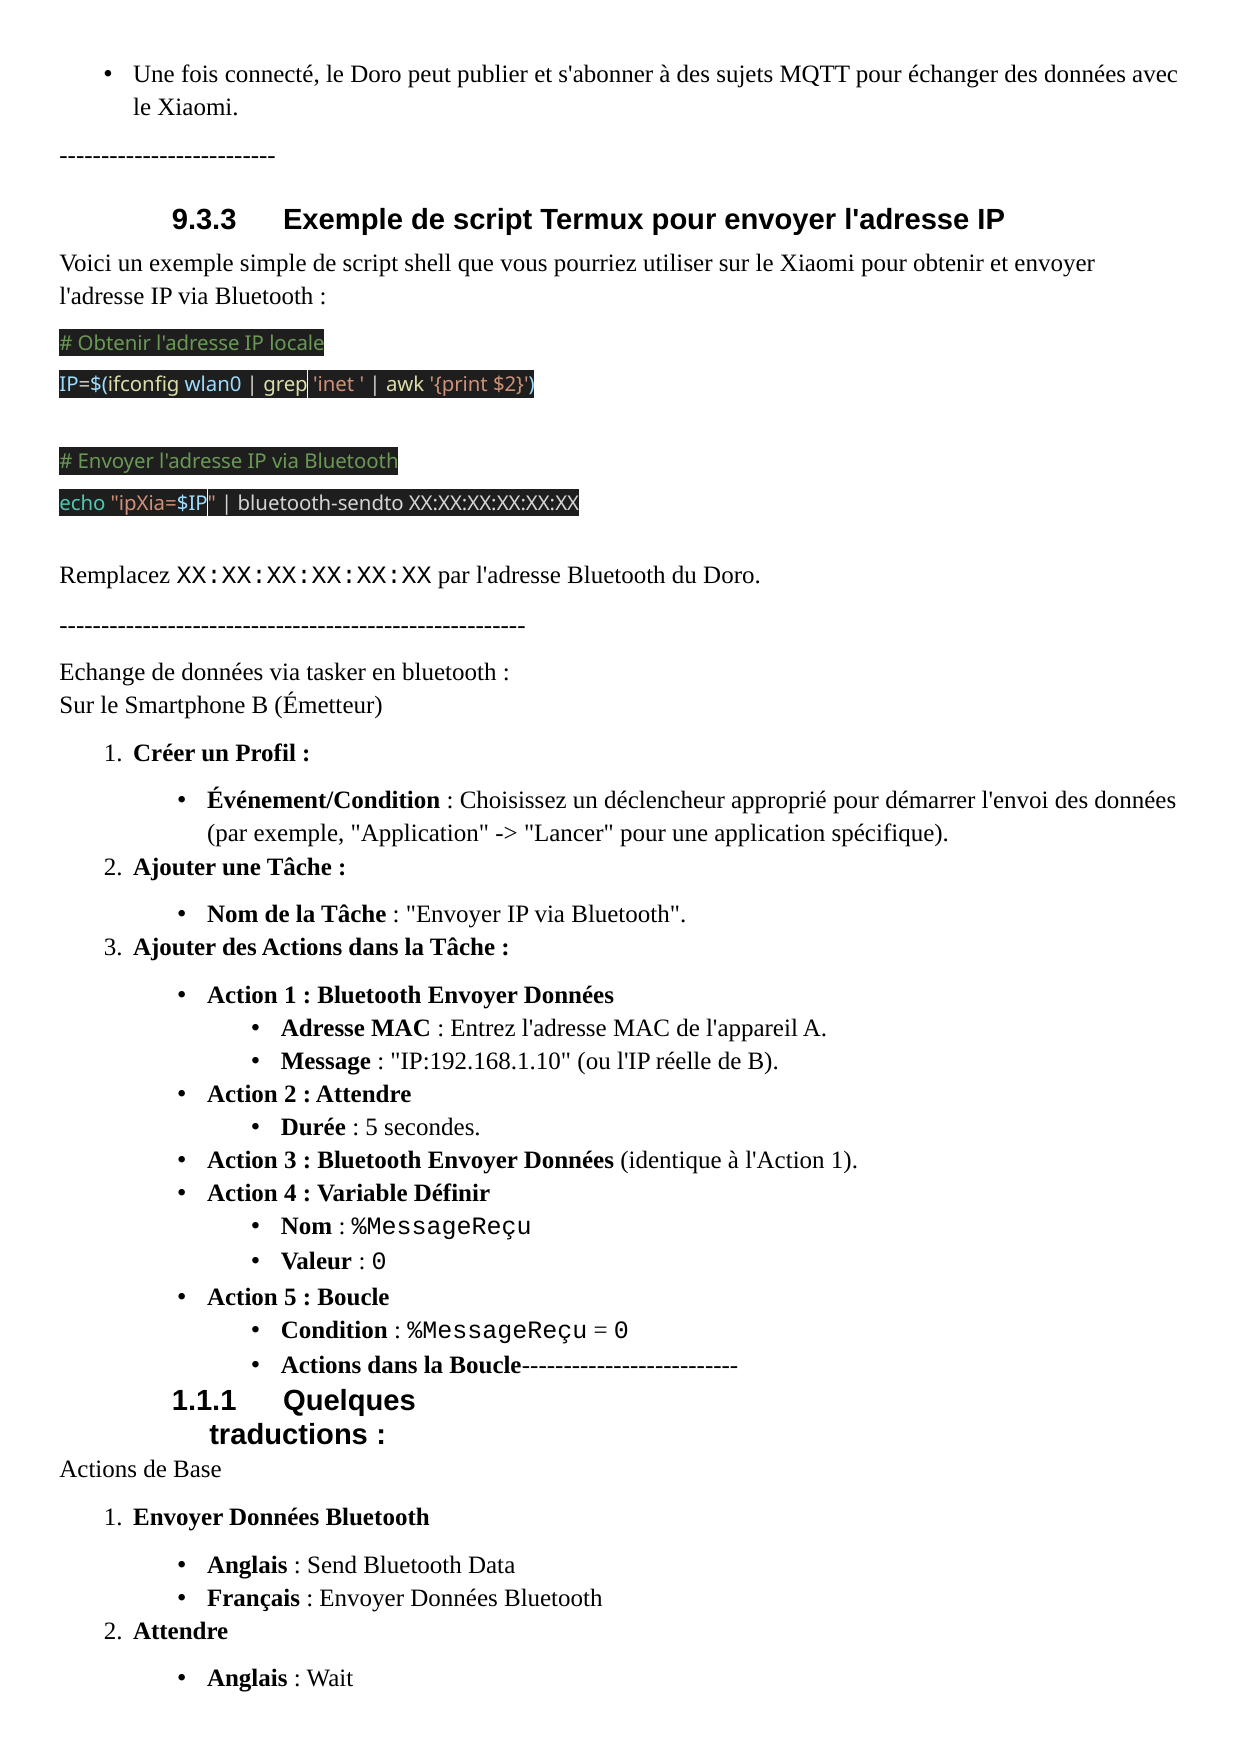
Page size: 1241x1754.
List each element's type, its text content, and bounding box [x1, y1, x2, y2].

list Ajouter des Actions dans la Tâche : [103, 932, 1181, 961]
list Action 2 : Attendre [177, 1079, 1181, 1108]
list Durée : 5 secondes. [251, 1112, 1181, 1141]
list Créer un Profil : [103, 738, 1181, 767]
list Événement/Condition : Choisissez un déclencheur approprié pour démarrer l'envoi des données (par exemple, "Application" -> "Lancer" pour une application spécifique). [177, 786, 1181, 847]
list Anglais : Wait [177, 1663, 1181, 1692]
list Condition : %MessageReçu = 0 [251, 1315, 1181, 1346]
text Echange de données via tasker en bluetooth : Sur le Smartphone B (Émetteur) [59, 657, 1181, 719]
text # Envoyer l'adresse IP via Bluetooth [59, 447, 1181, 475]
list Action 3 : Bluetooth Envoyer Données (identique à l'Action 1). [177, 1145, 1181, 1174]
list Message : "IP:192.168.1.10" (ou l'IP réelle de B). [251, 1046, 1181, 1074]
list Ajouter une Tâche : [103, 852, 1181, 880]
list Français : Envoyer Données Bluetooth [177, 1583, 1181, 1612]
text # Obtenir l'adresse IP locale [59, 328, 1181, 356]
text Remplacez XX:XX:XX:XX:XX:XX par l'adresse Bluetooth du Doro. [59, 560, 1181, 591]
list Action 5 : Boucle [177, 1282, 1181, 1311]
subtitle Quelques traductions : [172, 1383, 488, 1450]
list Envoyer Données Bluetooth [103, 1502, 1181, 1531]
list Action 4 : Variable Définir [177, 1178, 1181, 1207]
text echo "ipXia=$IP" | bluetooth-sendto XX:XX:XX:XX:XX:XX [59, 489, 1181, 516]
list Valeur : 0 [251, 1246, 1181, 1277]
text IP=$(ifconfig wlan0 | grep 'inet ' | awk '{print $2}') [59, 370, 1181, 398]
list Nom de la Tâche : "Envoyer IP via Bluetooth". [177, 899, 1181, 928]
list Adresse MAC : Entrez l'adresse MAC de l'appareil A. [251, 1013, 1181, 1042]
list Nom : %MessageReçu [251, 1211, 1181, 1242]
text Actions de Base [59, 1383, 1181, 1483]
list Attendre [103, 1616, 1181, 1644]
text Voici un exemple simple de script shell que vous pourriez utiliser sur le Xiaomi pour obtenir et envoyer l'adresse IP via Bluetooth : [59, 248, 1181, 310]
text -------------------------- [59, 140, 1181, 168]
list Actions dans la Boucle-------------------------- [251, 1350, 1181, 1379]
list Action 1 : Bluetooth Envoyer Données [177, 980, 1181, 1008]
list Une fois connecté, le Doro peut publier et s'abonner à des sujets MQTT pour échanger des données avec le Xiaomi. [103, 59, 1181, 121]
subtitle Exemple de script Termux pour envoyer l'adresse IP [172, 202, 1181, 235]
text -------------------------------------------------------- [59, 610, 1181, 638]
list Anglais : Send Bluetooth Data [177, 1550, 1181, 1578]
